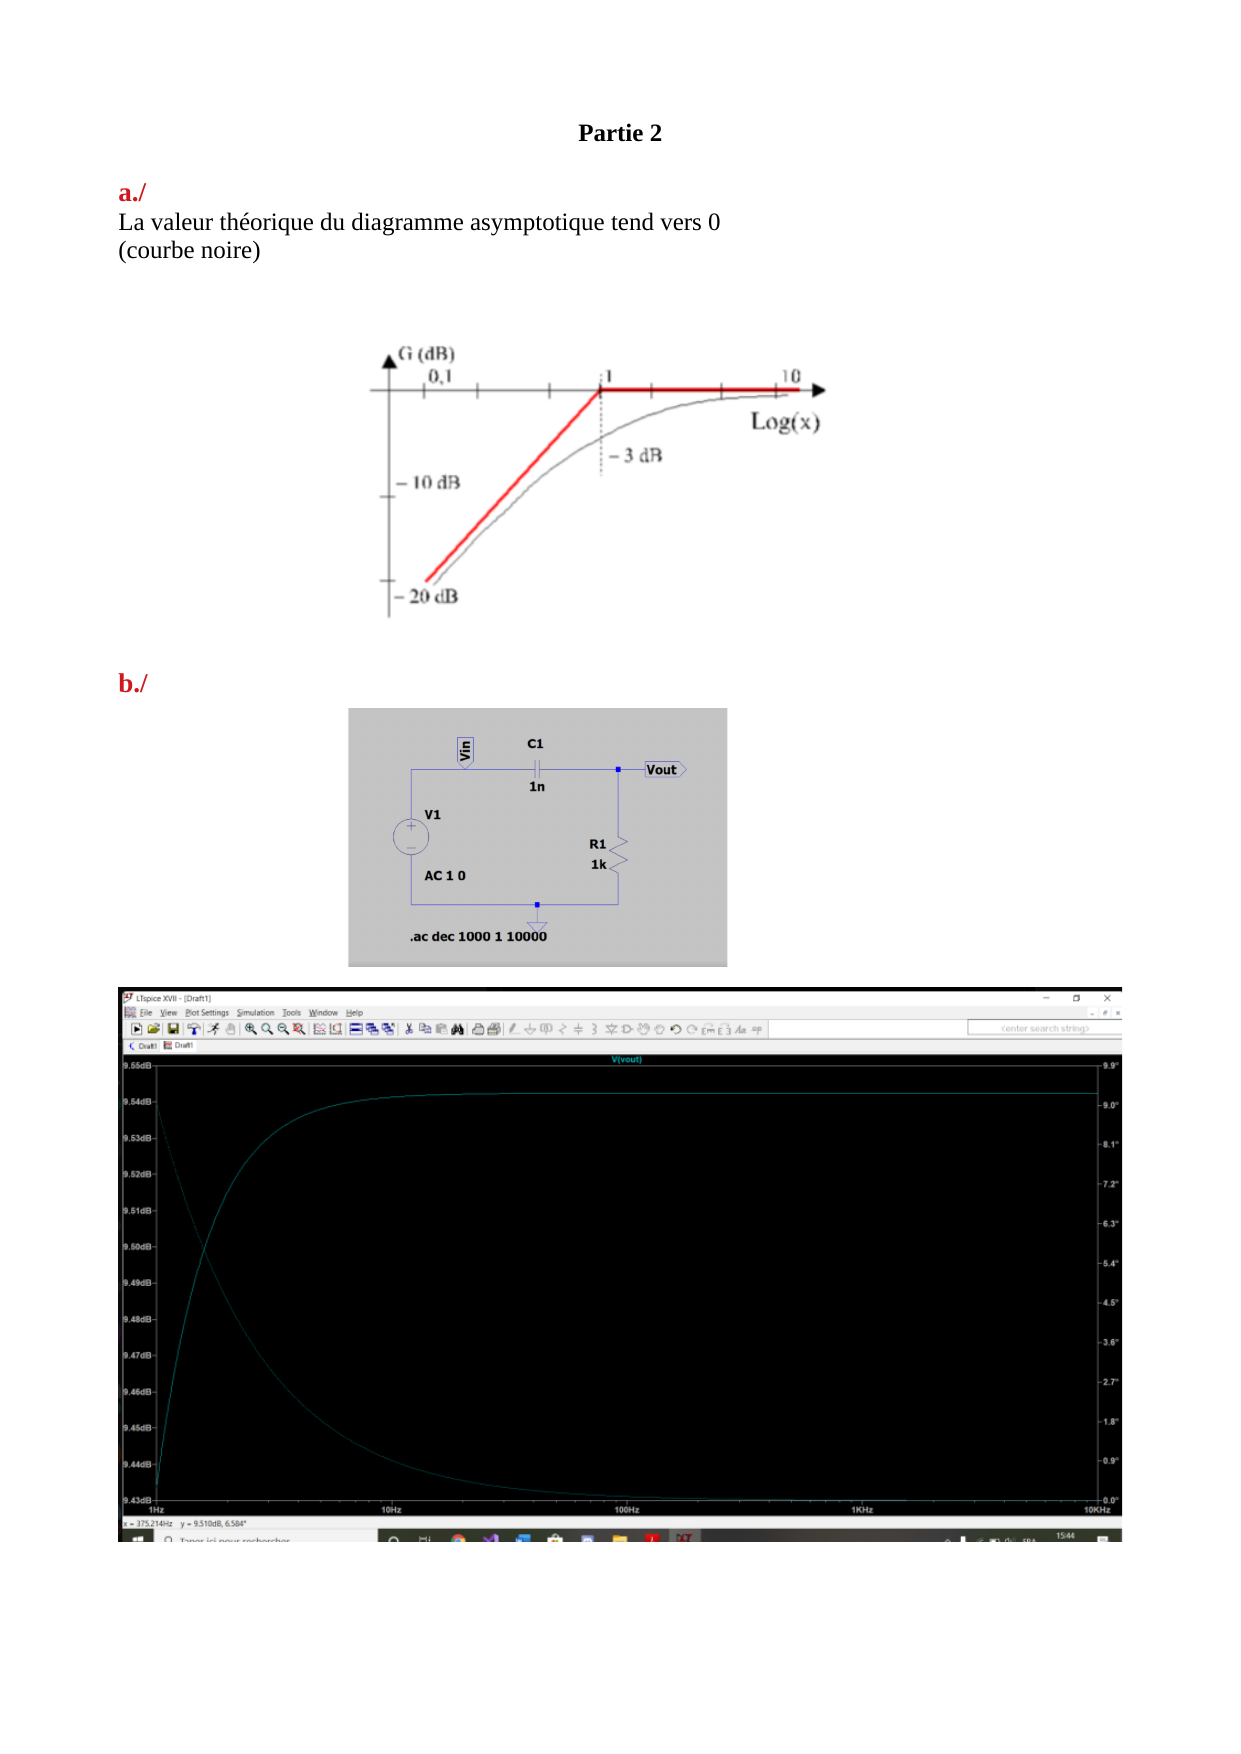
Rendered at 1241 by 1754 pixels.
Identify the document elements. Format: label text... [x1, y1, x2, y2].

text Partie 2 [118, 118, 1122, 147]
text b./ [118, 667, 1122, 698]
text (courbe noire) [118, 236, 1122, 264]
picture [118, 987, 1123, 1542]
text La valeur théorique du diagramme asymptotique tend vers 0 [118, 207, 1122, 236]
picture [348, 708, 728, 967]
picture [327, 317, 916, 627]
text a./ [118, 176, 1122, 207]
